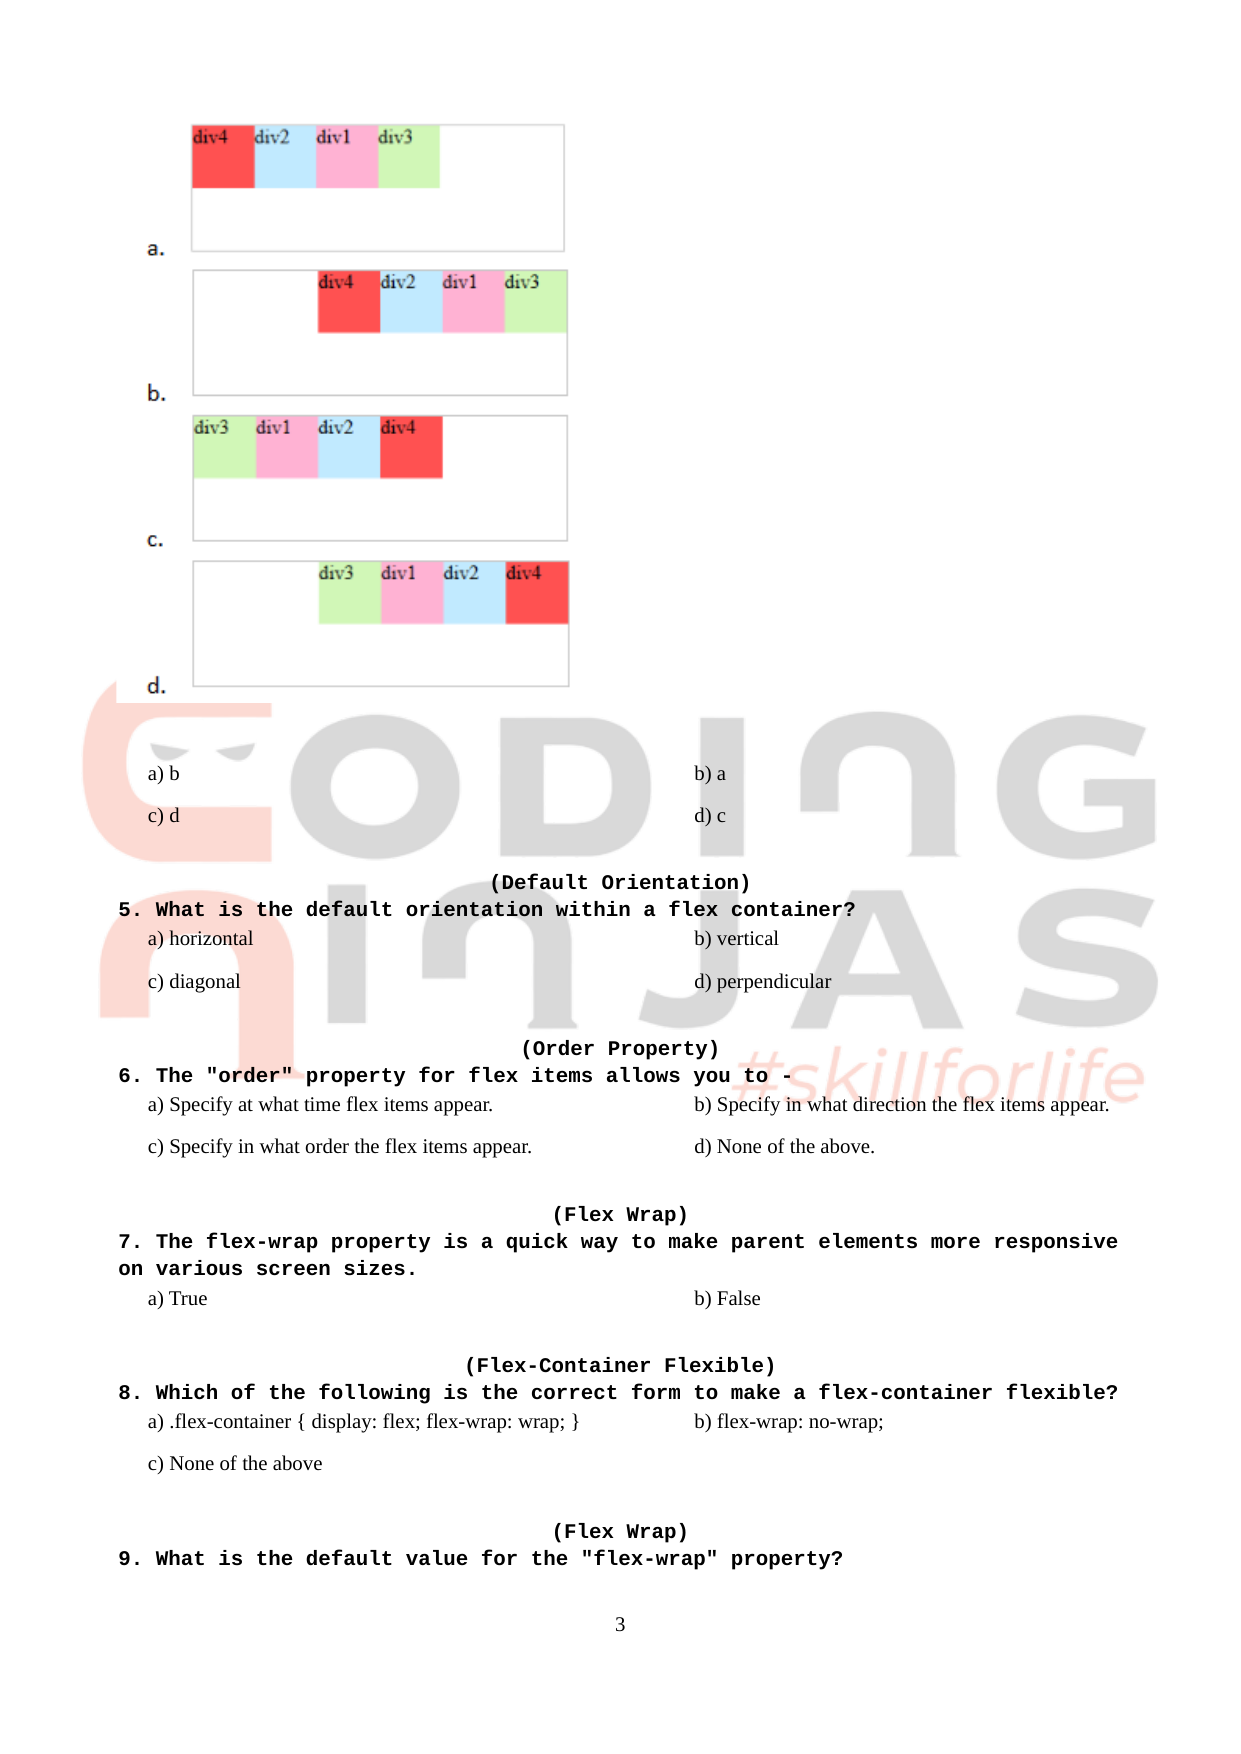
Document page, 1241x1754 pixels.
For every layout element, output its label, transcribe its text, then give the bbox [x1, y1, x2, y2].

text 8. Which of the following is the correct form to make a flex-container flexible? [118, 1382, 1122, 1406]
picture [116, 118, 573, 703]
text 6. The "order" property for flex items allows you to - [118, 1065, 1122, 1089]
text c) diagonal d) perpendicular [148, 968, 1122, 993]
text 7. The flex-wrap property is a quick way to make parent elements more responsive on various screen sizes. [118, 1231, 1122, 1282]
text (Default Orientation) [118, 872, 1122, 896]
text a) horizontal b) vertical [148, 926, 1122, 950]
text (Flex-Container Flexible) [118, 1355, 1122, 1378]
text (Flex Wrap) [118, 1521, 1122, 1544]
text c) None of the above [148, 1451, 1122, 1475]
text (Order Property) [118, 1038, 1122, 1062]
text a) b b) a [148, 760, 1122, 784]
text a) True b) False [148, 1285, 1122, 1309]
text a) .flex-container { display: flex; flex-wrap: wrap; } b) flex-wrap: no-wrap; [148, 1409, 1122, 1433]
text (Flex Wrap) [118, 1204, 1122, 1227]
text 9. What is the default value for the "flex-wrap" property? [118, 1548, 1122, 1572]
text c) d d) c [148, 803, 1122, 827]
text a) Specify at what time flex items appear. b) Specify in what direction the flex items appear. [148, 1092, 1122, 1116]
text 5. What is the default orientation within a flex container? [118, 899, 1122, 923]
text c) Specify in what order the flex items appear. d) None of the above. [148, 1134, 1122, 1158]
